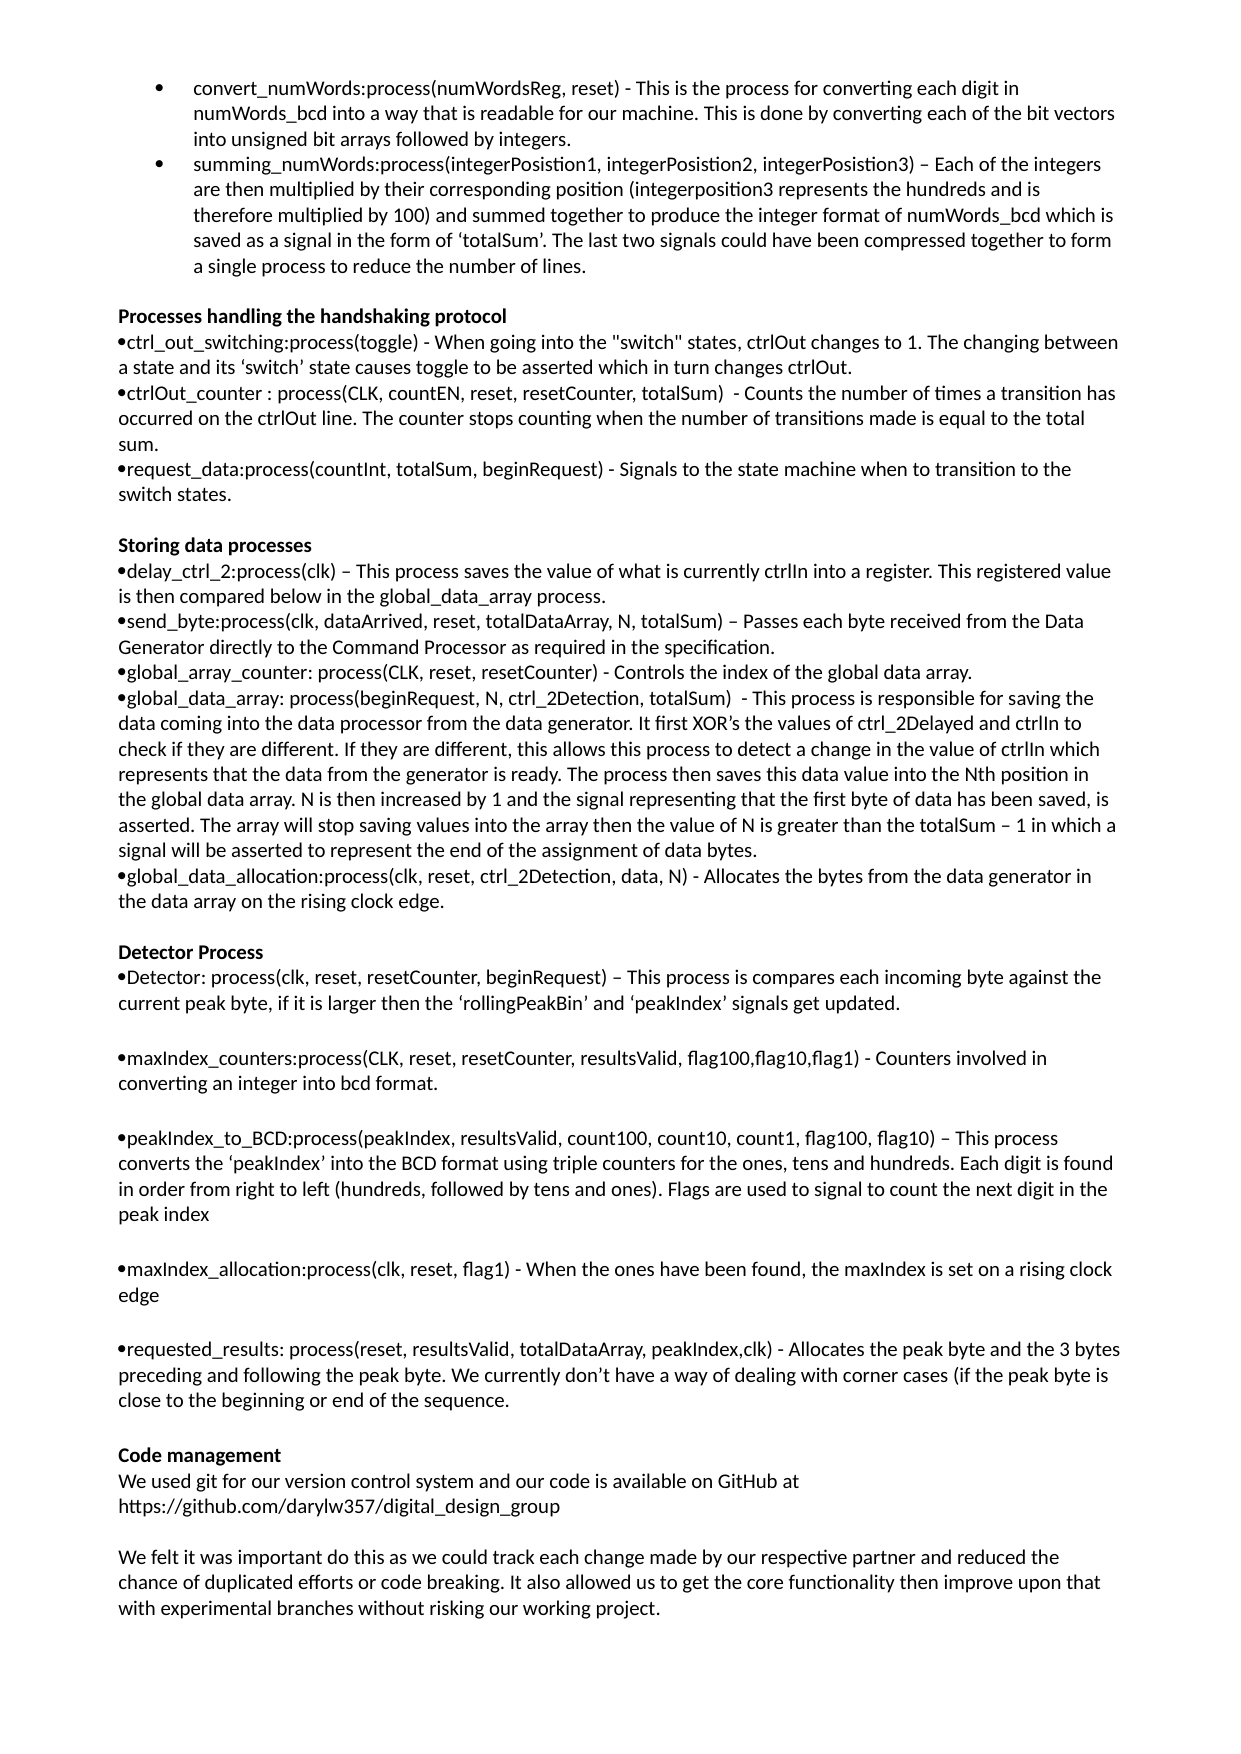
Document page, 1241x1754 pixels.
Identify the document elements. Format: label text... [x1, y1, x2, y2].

text Storing data processes [118, 532, 1122, 558]
text We felt it was important do this as we could track each change made by our respective partner and reduced the chance of duplicated efforts or code breaking. It also allowed us to get the core functionality then improve upon that with experimental branches without risking our working project. [118, 1544, 1122, 1620]
text Detector Process [118, 939, 1122, 964]
list request_data:process(countInt, totalSum, beginRequest) - Signals to the state machine when to transition to the switch states. [118, 456, 1122, 507]
list global_data_allocation:process(clk, reset, ctrl_2Detection, data, N) - Allocates the bytes from the data generator in the data array on the rising clock edge. [118, 863, 1122, 914]
list global_array_counter: process(CLK, reset, resetCounter) - Controls the index of the global data array. [118, 659, 1122, 685]
list requested_results: process(reset, resultsValid, totalDataArray, peakIndex,clk) - Allocates the peak byte and the 3 bytes preceding and following the peak byte. We currently don’t have a way of dealing with corner cases (if the peak byte is close to the beginning or end of the sequence. [118, 1337, 1122, 1413]
list summing_numWords:process(integerPosistion1, integerPosistion2, integerPosistion3) – Each of the integers are then multiplied by their corresponding position (integerposition3 represents the hundreds and is therefore multiplied by 100) and summed together to produce the integer format of numWords_bcd which is saved as a signal in the form of ‘totalSum’. The last two signals could have been compressed together to form a single process to reduce the number of lines. [156, 151, 1122, 278]
list Detector: process(clk, reset, resetCounter, beginRequest) – This process is compares each incoming byte against the current peak byte, if it is larger then the ‘rollingPeakBin’ and ‘peakIndex’ signals get updated. [118, 964, 1122, 1015]
list send_byte:process(clk, dataArrived, reset, totalDataArray, N, totalSum) – Passes each byte received from the Data Generator directly to the Command Processor as required in the specification. [118, 609, 1122, 659]
list maxIndex_allocation:process(clk, reset, flag1) - When the ones have been found, the maxIndex is set on a rising clock edge [118, 1256, 1122, 1307]
list peakIndex_to_BCD:process(peakIndex, resultsValid, count100, count10, count1, flag100, flag10) – This process converts the ‘peakIndex’ into the BCD format using triple counters for the ones, tens and hundreds. Each digit is found in order from right to left (hundreds, followed by tens and ones). Flags are used to signal to count the next digit in the peak index [118, 1125, 1122, 1227]
text We used git for our version control system and our code is available on GitHub at https://github.com/darylw357/digital_design_group [118, 1468, 1122, 1519]
text Code management [118, 1442, 1122, 1468]
list maxIndex_counters:process(CLK, reset, resetCounter, resultsValid, flag100,flag10,flag1) - Counters involved in converting an integer into bcd format. [118, 1045, 1122, 1096]
list global_data_array: process(beginRequest, N, ctrl_2Detection, totalSum) - This process is responsible for saving the data coming into the data processor from the data generator. It first XOR’s the values of ctrl_2Delayed and ctrlIn to check if they are different. If they are different, this allows this process to detect a change in the value of ctrlIn which represents that the data from the generator is ready. The process then saves this data value into the Nth position in the global data array. N is then increased by 1 and the signal representing that the first byte of data has been saved, is asserted. The array will stop saving values into the array then the value of N is greater than the totalSum – 1 in which a signal will be asserted to represent the end of the assignment of data bytes. [118, 685, 1122, 863]
text Processes handling the handshaking protocol [118, 304, 1122, 329]
list ctrl_out_switching:process(toggle) - When going into the "switch" states, ctrlOut changes to 1. The changing between a state and its ‘switch’ state causes toggle to be asserted which in turn changes ctrlOut. [118, 329, 1122, 380]
list convert_numWords:process(numWordsReg, reset) - This is the process for converting each digit in numWords_bcd into a way that is readable for our machine. This is done by converting each of the bit vectors into unsigned bit arrays followed by integers. [156, 75, 1122, 151]
list ctrlOut_counter : process(CLK, countEN, reset, resetCounter, totalSum) - Counts the number of times a transition has occurred on the ctrlOut line. The counter stops counting when the number of transitions made is equal to the total sum. [118, 380, 1122, 456]
list delay_ctrl_2:process(clk) – This process saves the value of what is currently ctrlIn into a register. This registered value is then compared below in the global_data_array process. [118, 558, 1122, 609]
